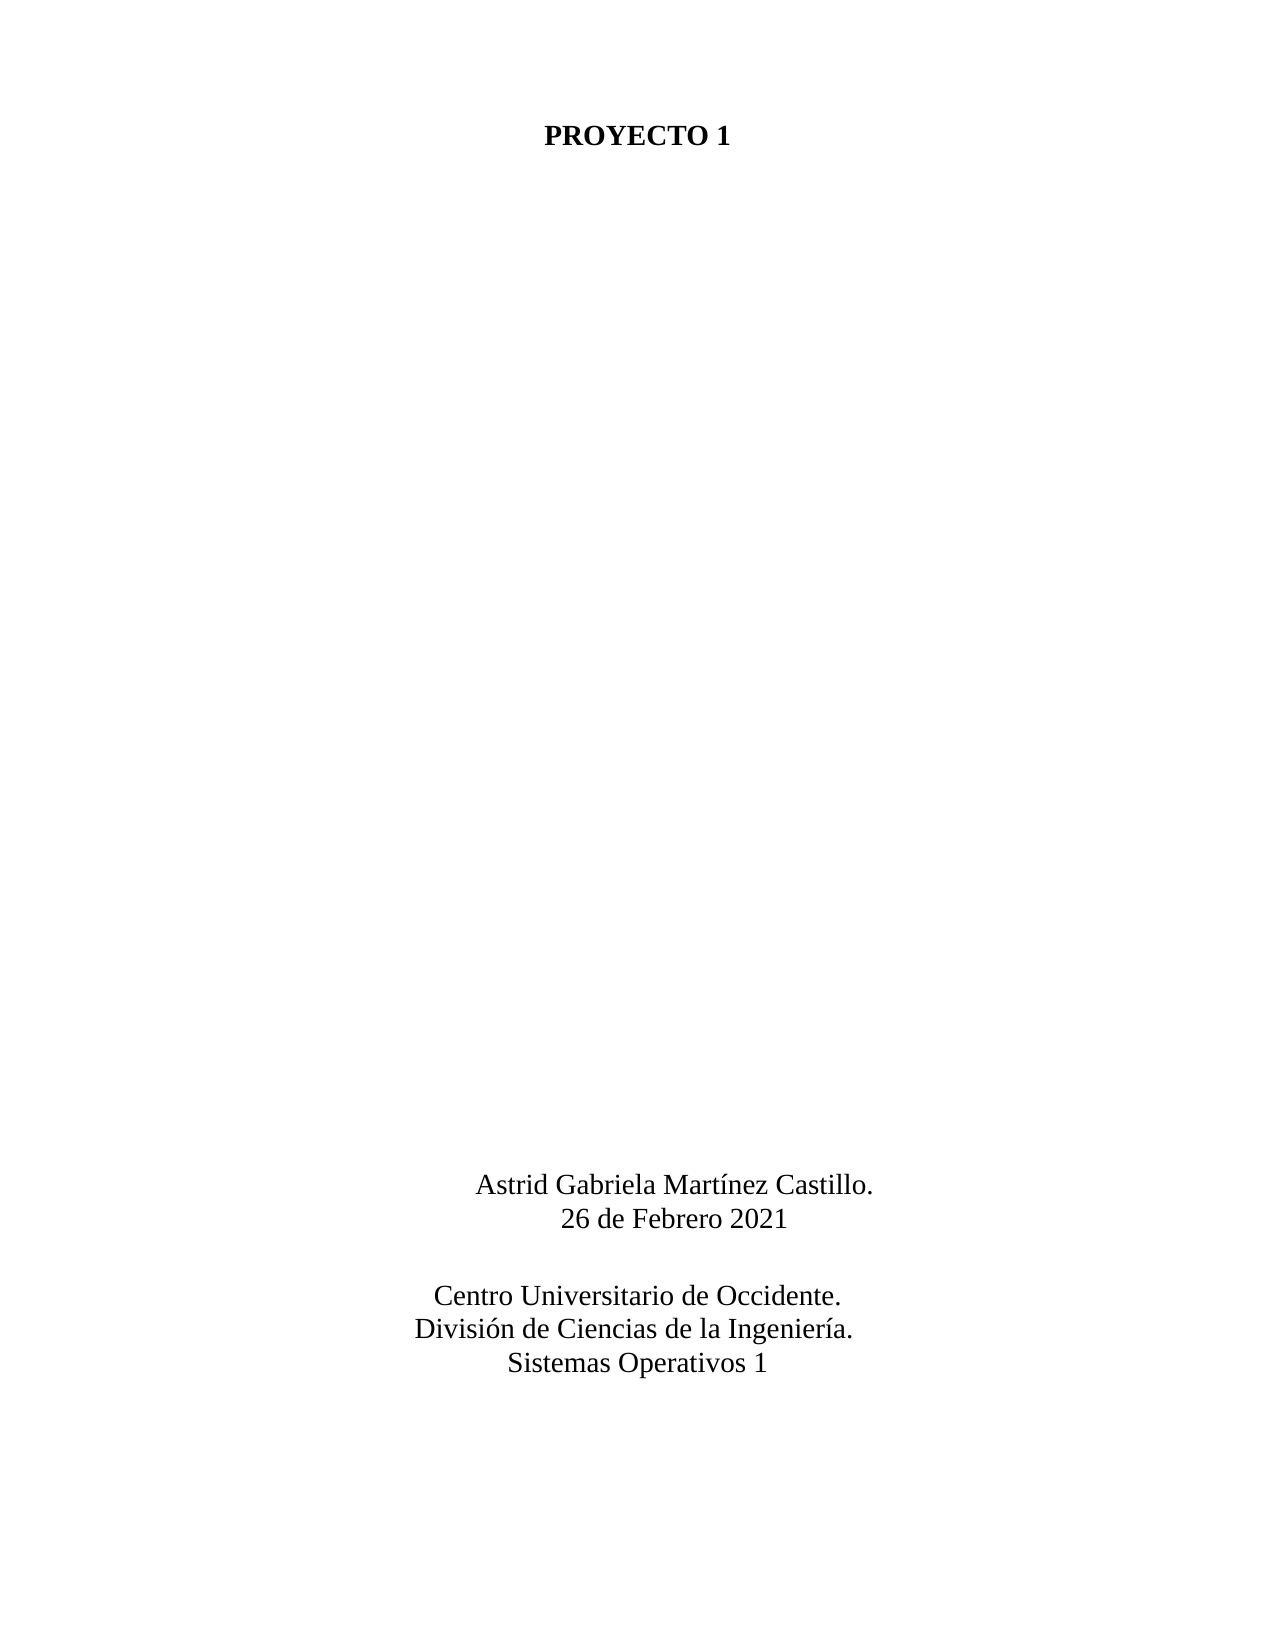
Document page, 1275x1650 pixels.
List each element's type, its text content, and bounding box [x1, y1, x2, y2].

text División de Ciencias de la Ingeniería. [118, 1311, 1157, 1345]
text 26 de Febrero 2021 [118, 1201, 1157, 1234]
text Centro Universitario de Occidente. [118, 1278, 1157, 1311]
text PROYECTO 1 [118, 118, 1157, 152]
text Astrid Gabriela Martínez Castillo. [118, 1167, 1157, 1201]
text Sistemas Operativos 1 [118, 1345, 1157, 1378]
